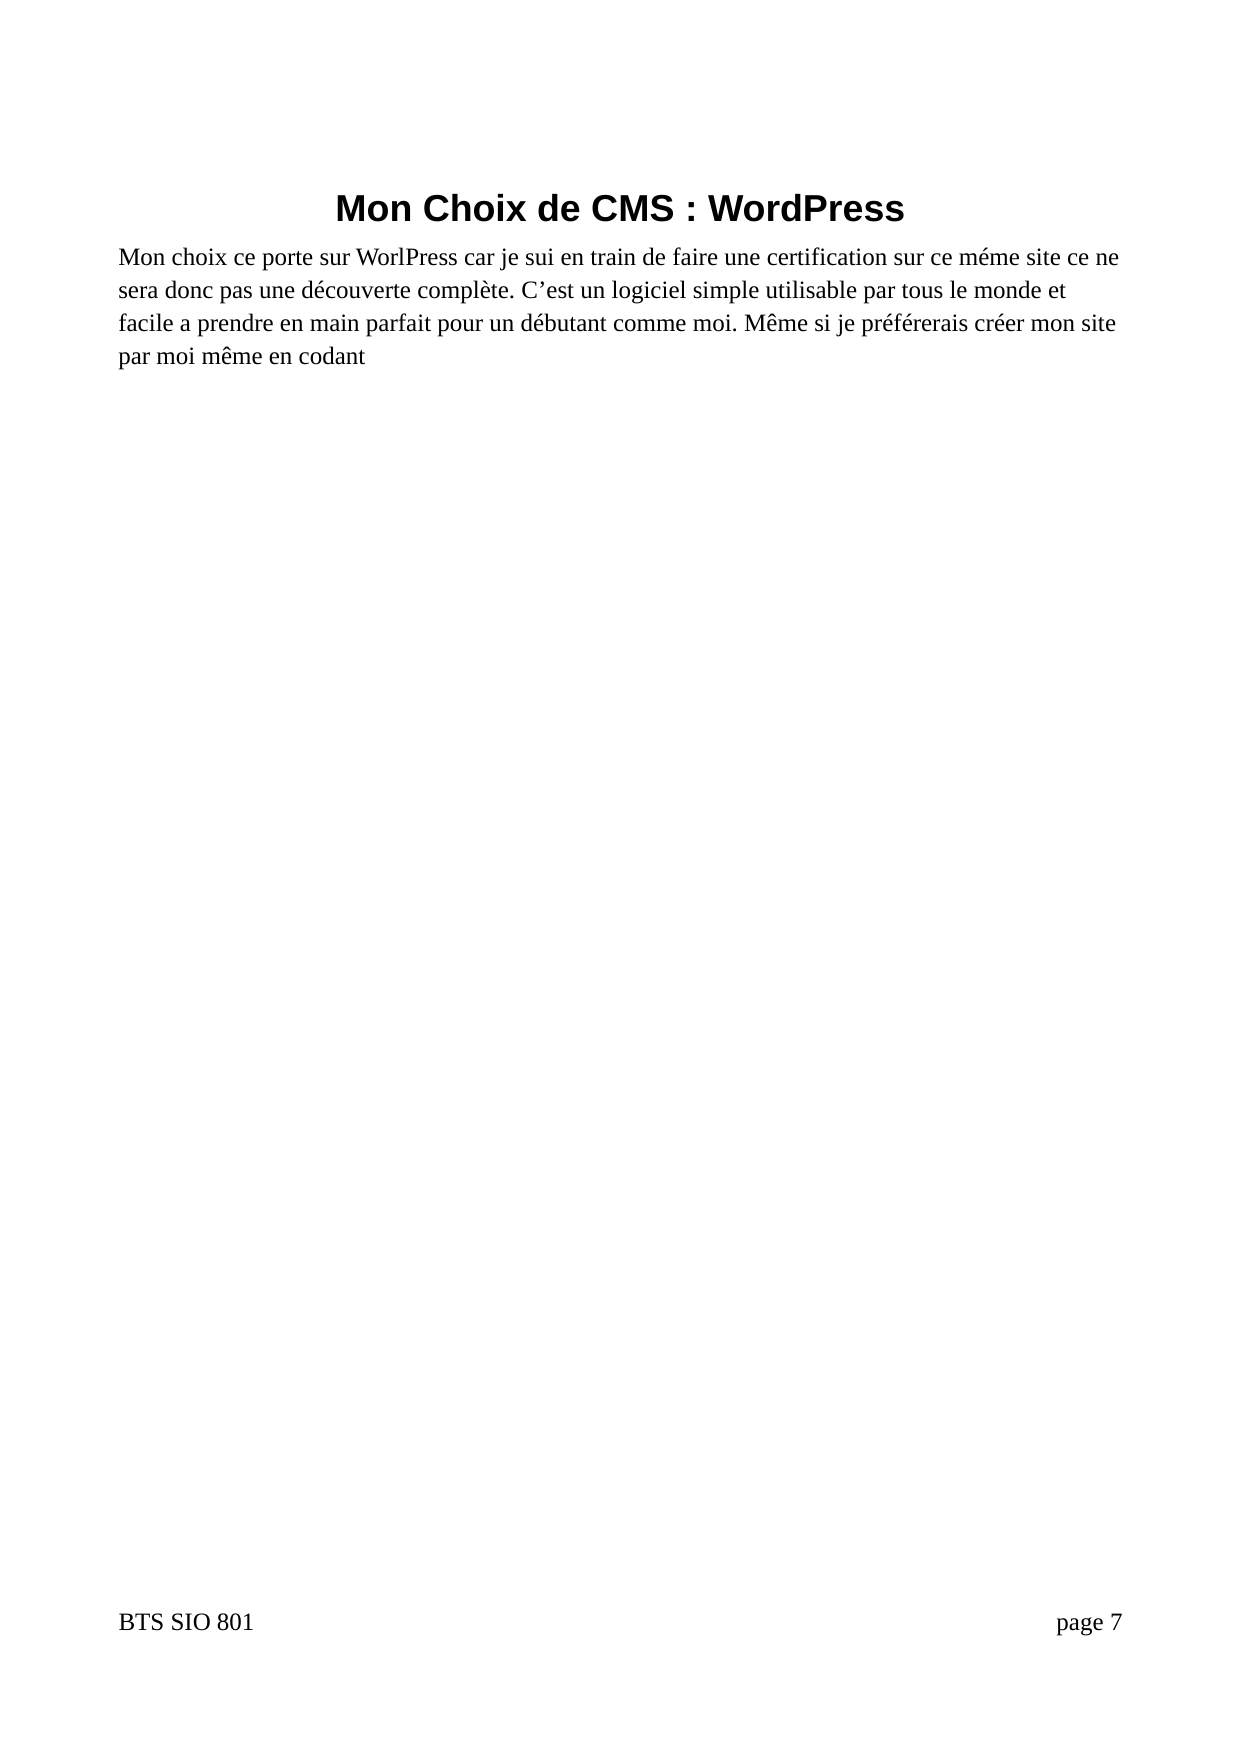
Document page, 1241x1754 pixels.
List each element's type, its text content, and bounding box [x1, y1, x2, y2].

subtitle Mon Choix de CMS : WordPress [118, 187, 1122, 230]
text Mon choix ce porte sur WorlPress car je sui en train de faire une certification sur ce méme site ce ne sera donc pas une découverte complète. C’est un logiciel simple utilisable par tous le monde et facile a prendre en main parfait pour un débutant comme moi. Même si je préférerais créer mon site par moi même en codant [118, 242, 1122, 370]
